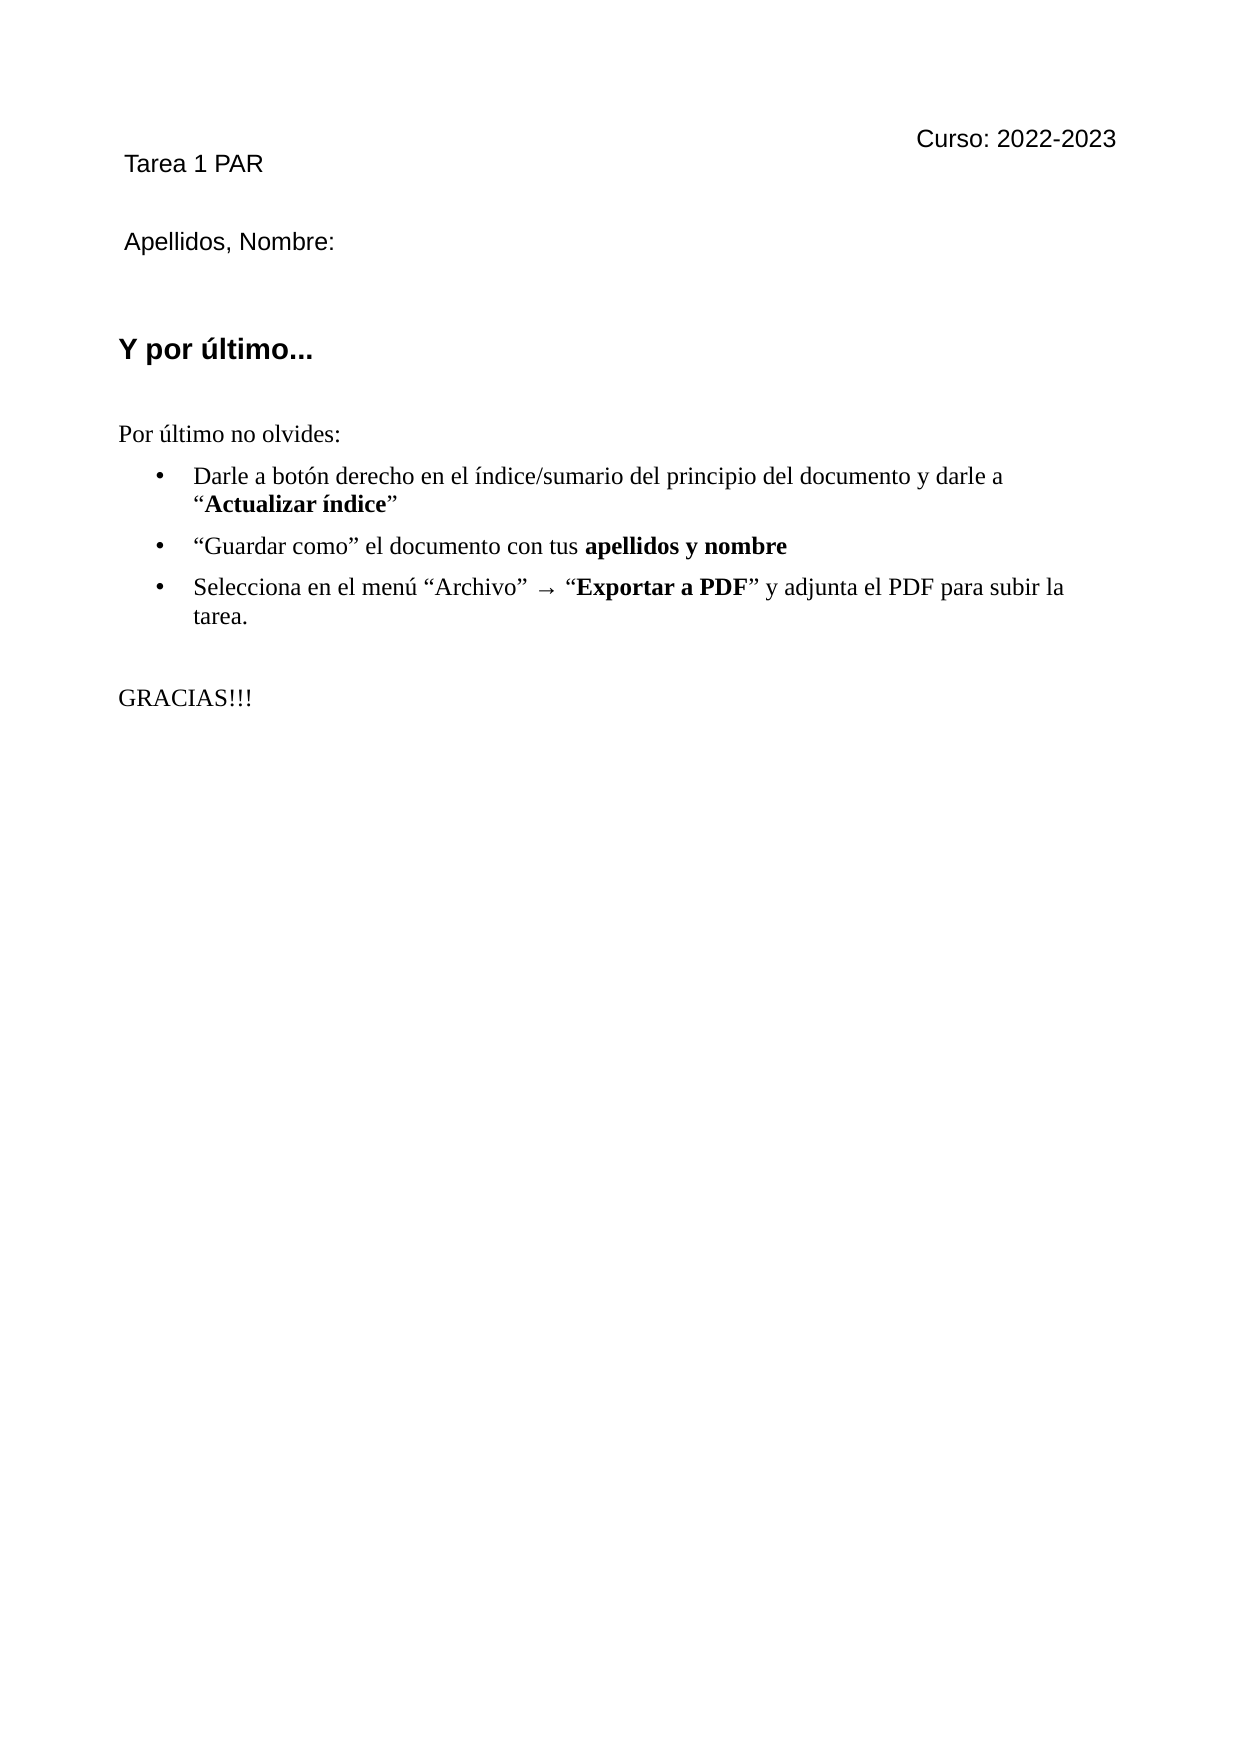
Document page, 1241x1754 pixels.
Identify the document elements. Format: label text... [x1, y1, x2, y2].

list “Guardar como” el documento con tus apellidos y nombre [156, 531, 1122, 559]
text GRACIAS!!! [118, 683, 1122, 712]
list Darle a botón derecho en el índice/sumario del principio del documento y darle a “Actualizar índice” [156, 461, 1122, 518]
subtitle Y por último... [118, 332, 1122, 366]
text Por último no olvides: [118, 419, 1122, 448]
list Selecciona en el menú “Archivo” → “Exportar a PDF” y adjunta el PDF para subir la tarea. [156, 572, 1122, 629]
